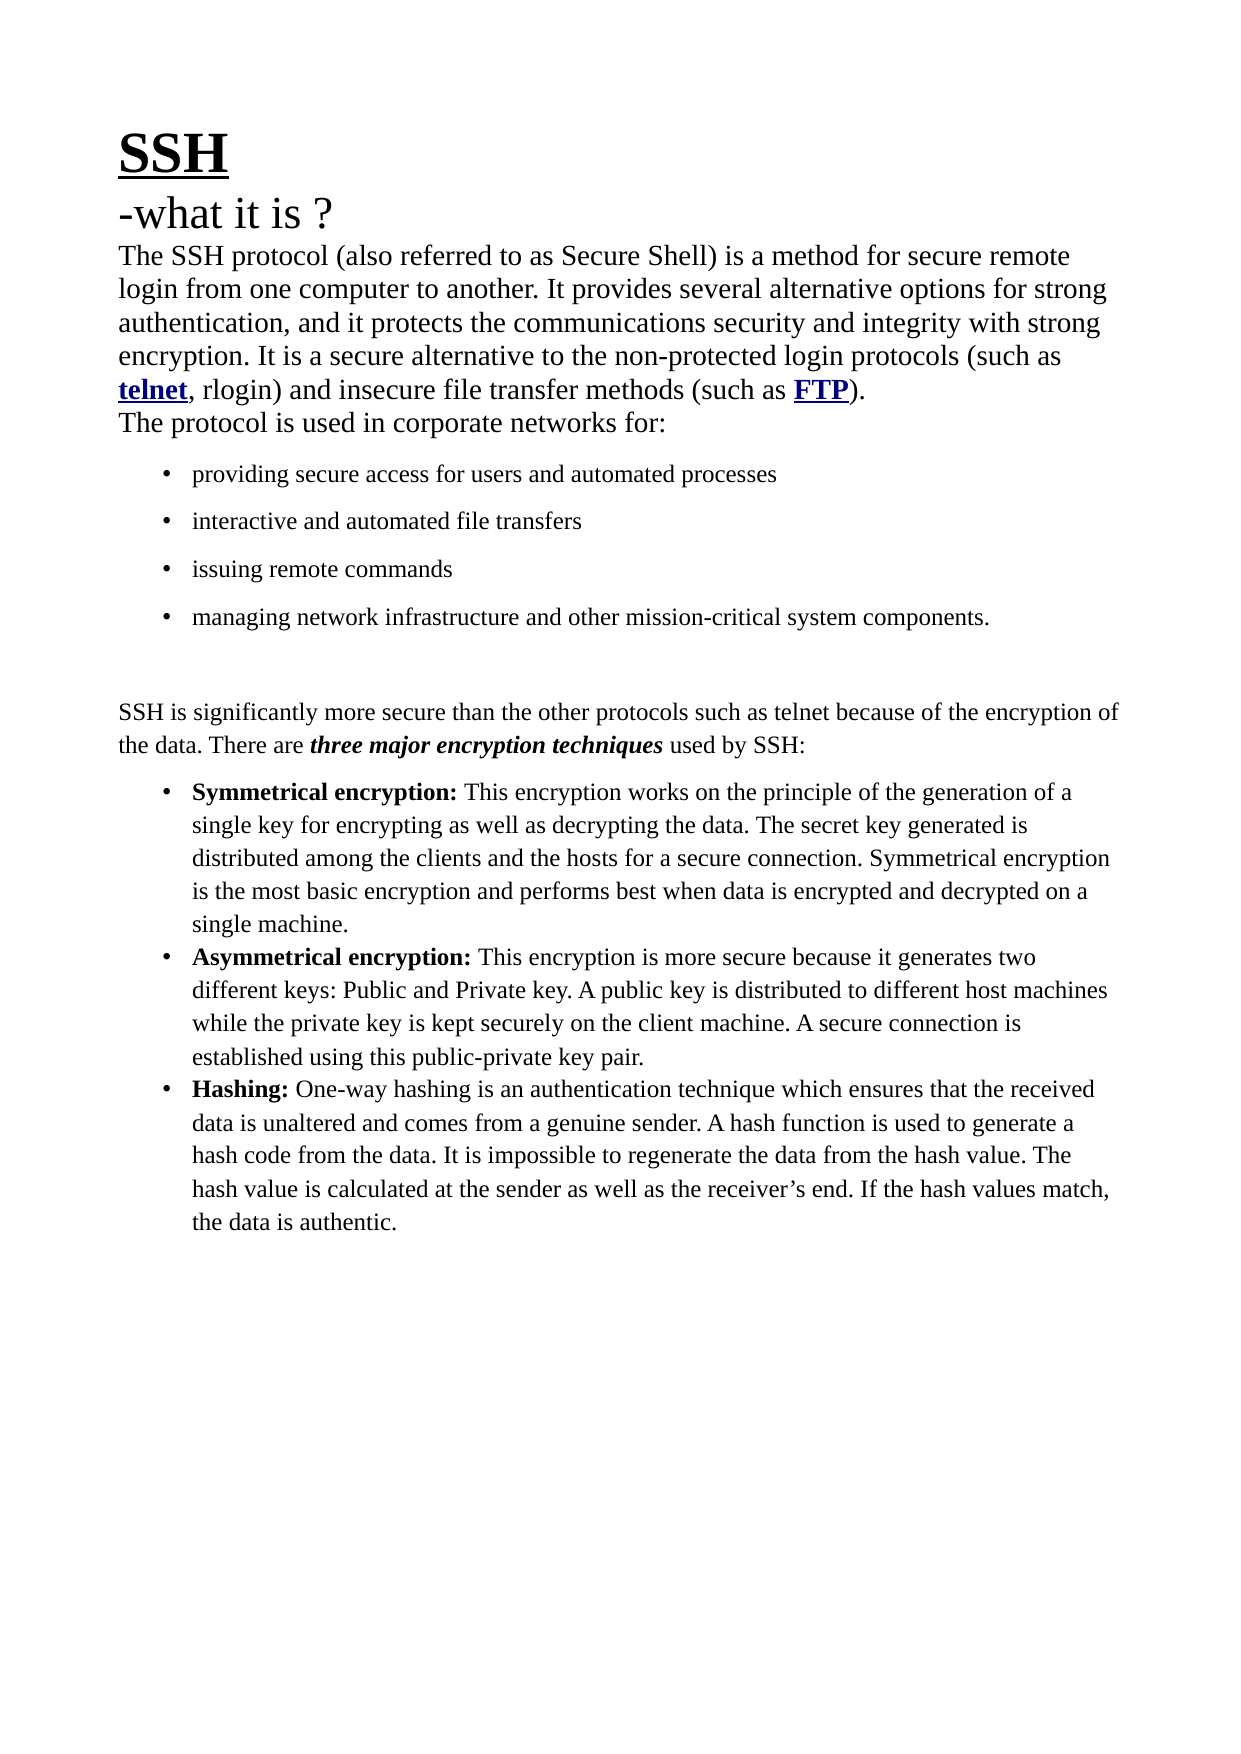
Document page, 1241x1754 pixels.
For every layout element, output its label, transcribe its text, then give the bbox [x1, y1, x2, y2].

list providing secure access for users and automated processes [162, 459, 1122, 487]
text The SSH protocol (also referred to as Secure Shell) is a method for secure remote login from one computer to another. It provides several alternative options for strong authentication, and it protects the communications security and integrity with strong encryption. It is a secure alternative to the non-protected login protocols (such as telnet, rlogin) and insecure file transfer methods (such as FTP). [118, 238, 1122, 406]
text SSH [118, 118, 1122, 185]
list issuing remote commands [162, 554, 1122, 583]
list interactive and automated file transfers [162, 506, 1122, 535]
text The protocol is used in corporate networks for: [118, 406, 1122, 439]
text SSH is significantly more secure than the other protocols such as telnet because of the encryption of the data. There are three major encryption techniques used by SSH: [118, 697, 1122, 758]
text -what it is ? [118, 185, 1122, 238]
list Asymmetrical encryption: This encryption is more secure because it generates two different keys: Public and Private key. A public key is distributed to different host machines while the private key is kept securely on the client machine. A secure connection is established using this public-private key pair. [162, 942, 1122, 1070]
list Hashing: One-way hashing is an authentication technique which ensures that the received data is unaltered and comes from a genuine sender. A hash function is used to generate a hash code from the data. It is impossible to regenerate the data from the hash value. The hash value is calculated at the sender as well as the receiver’s end. If the hash values match, the data is authentic. [162, 1074, 1122, 1235]
list managing network infrastructure and other mission-critical system components. [162, 602, 1122, 630]
list Symmetrical encryption: This encryption works on the principle of the generation of a single key for encrypting as well as decrypting the data. The secret key generated is distributed among the clients and the hosts for a secure connection. Symmetrical encryption is the most basic encryption and performs best when data is encrypted and decrypted on a single machine. [162, 777, 1122, 938]
